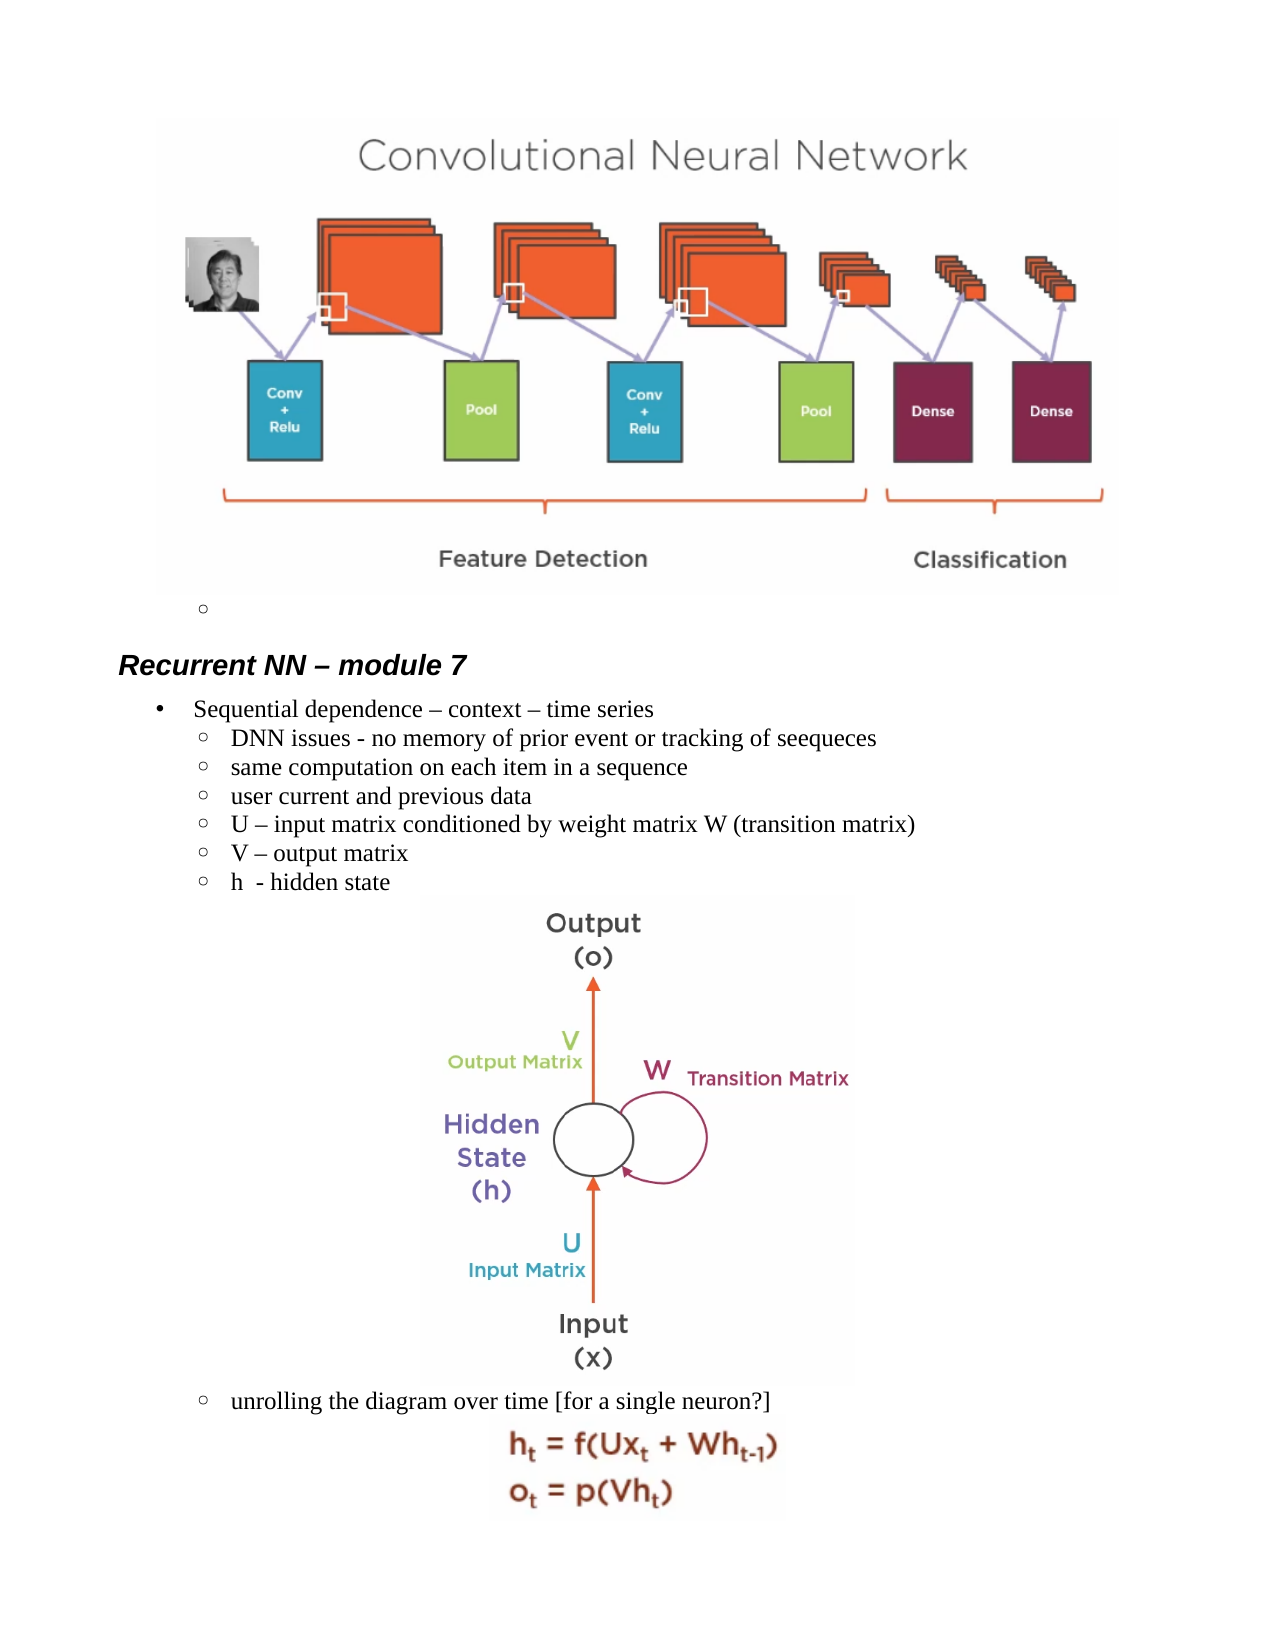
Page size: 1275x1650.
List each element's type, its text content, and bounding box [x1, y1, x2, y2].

list U – input matrix conditioned by weight matrix W (transition matrix) [193, 809, 1157, 838]
list DNN issues - no memory of prior event or tracking of seequeces [193, 723, 1157, 752]
picture [489, 1414, 786, 1521]
list V – output matrix [193, 838, 1157, 867]
list h - hidden state [193, 867, 1157, 896]
picture [155, 118, 1120, 595]
list Sequential dependence – context – time series [156, 694, 1157, 723]
subtitle Recurrent NN – module 7 [118, 648, 1157, 682]
list user current and previous data [193, 781, 1157, 809]
list same computation on each item in a sequence [193, 752, 1157, 781]
list unrolling the diagram over time [for a single neuron?] [193, 896, 1157, 1414]
picture [420, 895, 855, 1386]
